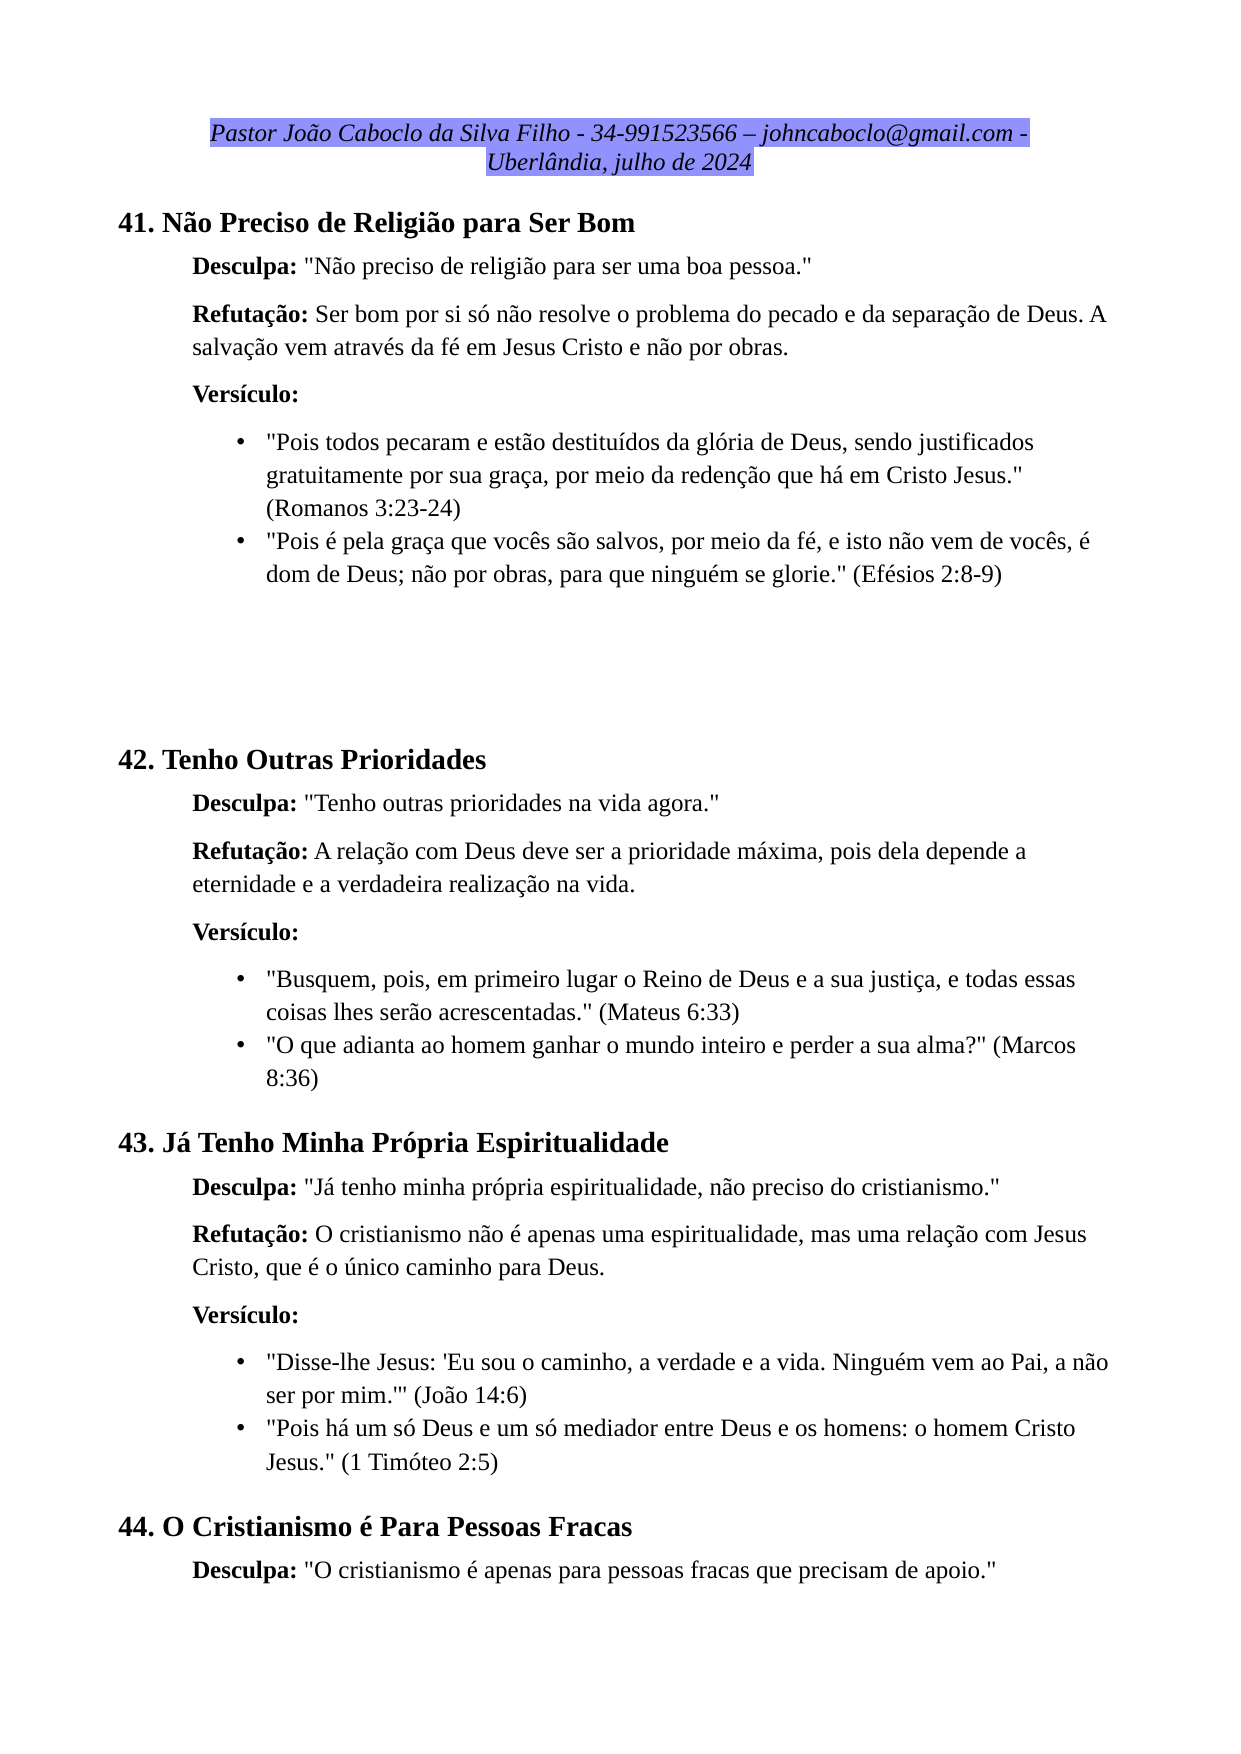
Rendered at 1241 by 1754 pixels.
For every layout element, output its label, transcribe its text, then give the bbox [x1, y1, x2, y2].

subtitle 42. Tenho Outras Prioridades [118, 742, 1122, 776]
text Refutação: O cristianismo não é apenas uma espiritualidade, mas uma relação com Jesus Cristo, que é o único caminho para Deus. [192, 1219, 1122, 1281]
list "Pois todos pecaram e estão destituídos da glória de Deus, sendo justificados gratuitamente por sua graça, por meio da redenção que há em Cristo Jesus." (Romanos 3:23-24) [236, 427, 1122, 522]
list "Pois há um só Deus e um só mediador entre Deus e os homens: o homem Cristo Jesus." (1 Timóteo 2:5) [236, 1413, 1122, 1475]
list "O que adianta ao homem ganhar o mundo inteiro e perder a sua alma?" (Marcos 8:36) [236, 1030, 1122, 1092]
text Versículo: [192, 917, 1122, 946]
text Desculpa: "O cristianismo é apenas para pessoas fracas que precisam de apoio." [192, 1555, 1122, 1583]
text Desculpa: "Já tenho minha própria espiritualidade, não preciso do cristianismo." [192, 1172, 1122, 1200]
subtitle 44. O Cristianismo é Para Pessoas Fracas [118, 1509, 1122, 1542]
subtitle 43. Já Tenho Minha Própria Espiritualidade [118, 1126, 1122, 1159]
list "Pois é pela graça que vocês são salvos, por meio da fé, e isto não vem de vocês, é dom de Deus; não por obras, para que ninguém se glorie." (Efésios 2:8-9) [236, 526, 1122, 588]
text Versículo: [192, 379, 1122, 408]
subtitle 41. Não Preciso de Religião para Ser Bom [118, 205, 1122, 239]
text Desculpa: "Tenho outras prioridades na vida agora." [192, 788, 1122, 817]
text Desculpa: "Não preciso de religião para ser uma boa pessoa." [192, 251, 1122, 280]
text Refutação: Ser bom por si só não resolve o problema do pecado e da separação de Deus. A salvação vem através da fé em Jesus Cristo e não por obras. [192, 299, 1122, 361]
list "Busquem, pois, em primeiro lugar o Reino de Deus e a sua justiça, e todas essas coisas lhes serão acrescentadas." (Mateus 6:33) [236, 964, 1122, 1026]
list "Disse-lhe Jesus: 'Eu sou o caminho, a verdade e a vida. Ninguém vem ao Pai, a não ser por mim.'" (João 14:6) [236, 1347, 1122, 1409]
text Refutação: A relação com Deus deve ser a prioridade máxima, pois dela depende a eternidade e a verdadeira realização na vida. [192, 836, 1122, 898]
text Versículo: [192, 1300, 1122, 1329]
